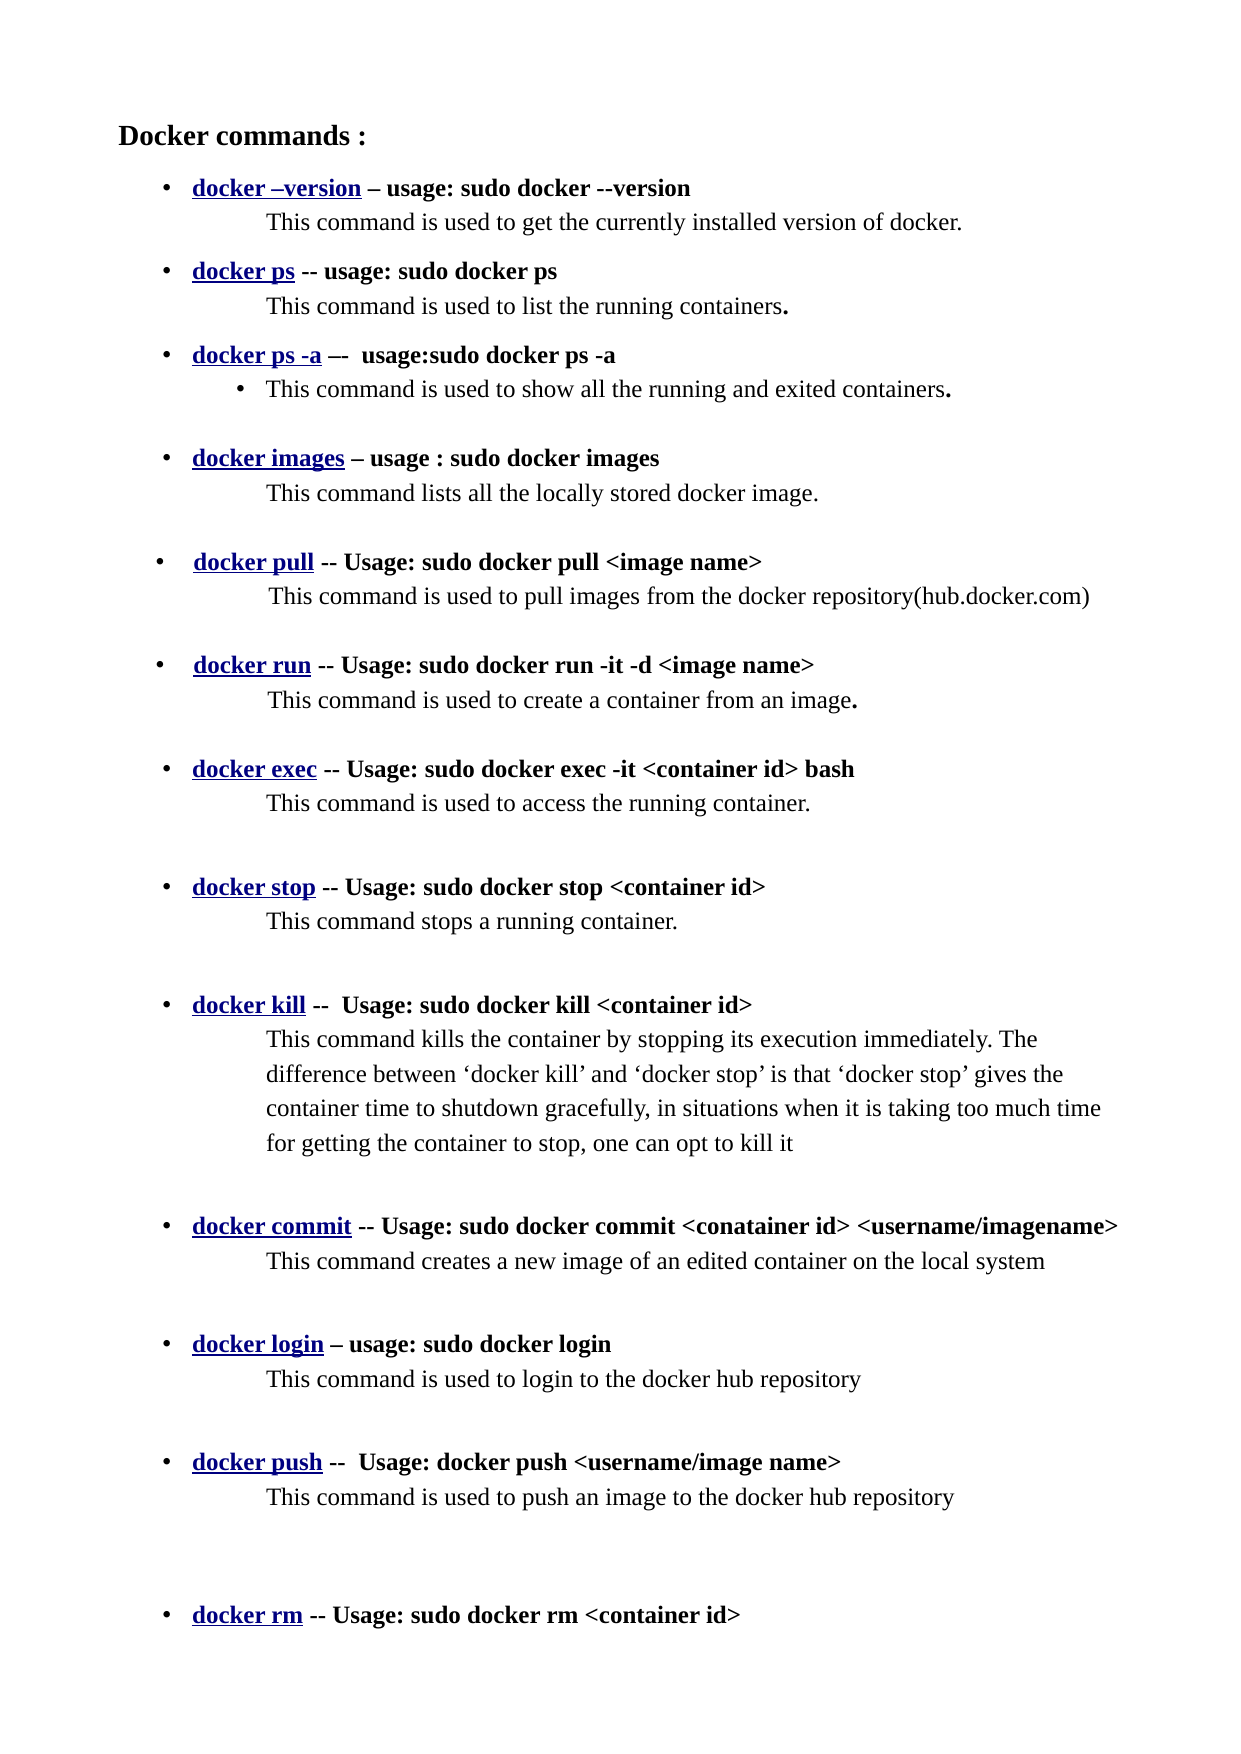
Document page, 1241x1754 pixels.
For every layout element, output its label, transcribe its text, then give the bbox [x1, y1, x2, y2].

list docker kill -- Usage: sudo docker kill <container id> [162, 990, 1122, 1018]
list docker ps -a –- usage:sudo docker ps -a [162, 340, 1122, 369]
list docker run -- Usage: sudo docker run -it -d <image name> [156, 650, 1122, 679]
list docker login – usage: sudo docker login [162, 1329, 1122, 1358]
text This command creates a new image of an edited container on the local system [118, 1246, 1122, 1274]
text This command kills the container by stopping its execution immediately. The difference between ‘docker kill’ and ‘docker stop’ is that ‘docker stop’ gives the container time to shutdown gracefully, in situations when it is taking too much time for getting the container to stop, one can opt to kill it [118, 1024, 1122, 1156]
list docker exec -- Usage: sudo docker exec -it <container id> bash [162, 754, 1122, 782]
text This command is used to get the currently installed version of docker. [118, 207, 1122, 236]
list docker push -- Usage: docker push <username/image name> [162, 1447, 1122, 1476]
text This command is used to list the running containers. [118, 291, 1122, 320]
list This command is used to show all the running and exited containers. [236, 374, 1122, 403]
list docker –version – usage: sudo docker --version [162, 173, 1122, 202]
list docker images – usage : sudo docker images [162, 443, 1122, 472]
list docker commit -- Usage: sudo docker commit <conatainer id> <username/imagename> [162, 1211, 1122, 1240]
text This command is used to push an image to the docker hub repository [118, 1482, 1122, 1511]
list docker stop -- Usage: sudo docker stop <container id> [162, 872, 1122, 901]
list This command is used to pull images from the docker repository(hub.docker.com) [231, 581, 1122, 610]
text Docker commands : [118, 118, 1122, 152]
list docker pull -- Usage: sudo docker pull <image name> [156, 547, 1122, 576]
list docker ps -- usage: sudo docker ps [162, 256, 1122, 285]
list This command is used to create a container from an image. [156, 685, 1122, 713]
text This command lists all the locally stored docker image. [118, 478, 1122, 507]
text This command stops a running container. [118, 906, 1122, 935]
list docker rm -- Usage: sudo docker rm <container id> [162, 1600, 1122, 1628]
text This command is used to access the running container. [118, 788, 1122, 817]
text This command is used to login to the docker hub repository [118, 1364, 1122, 1392]
